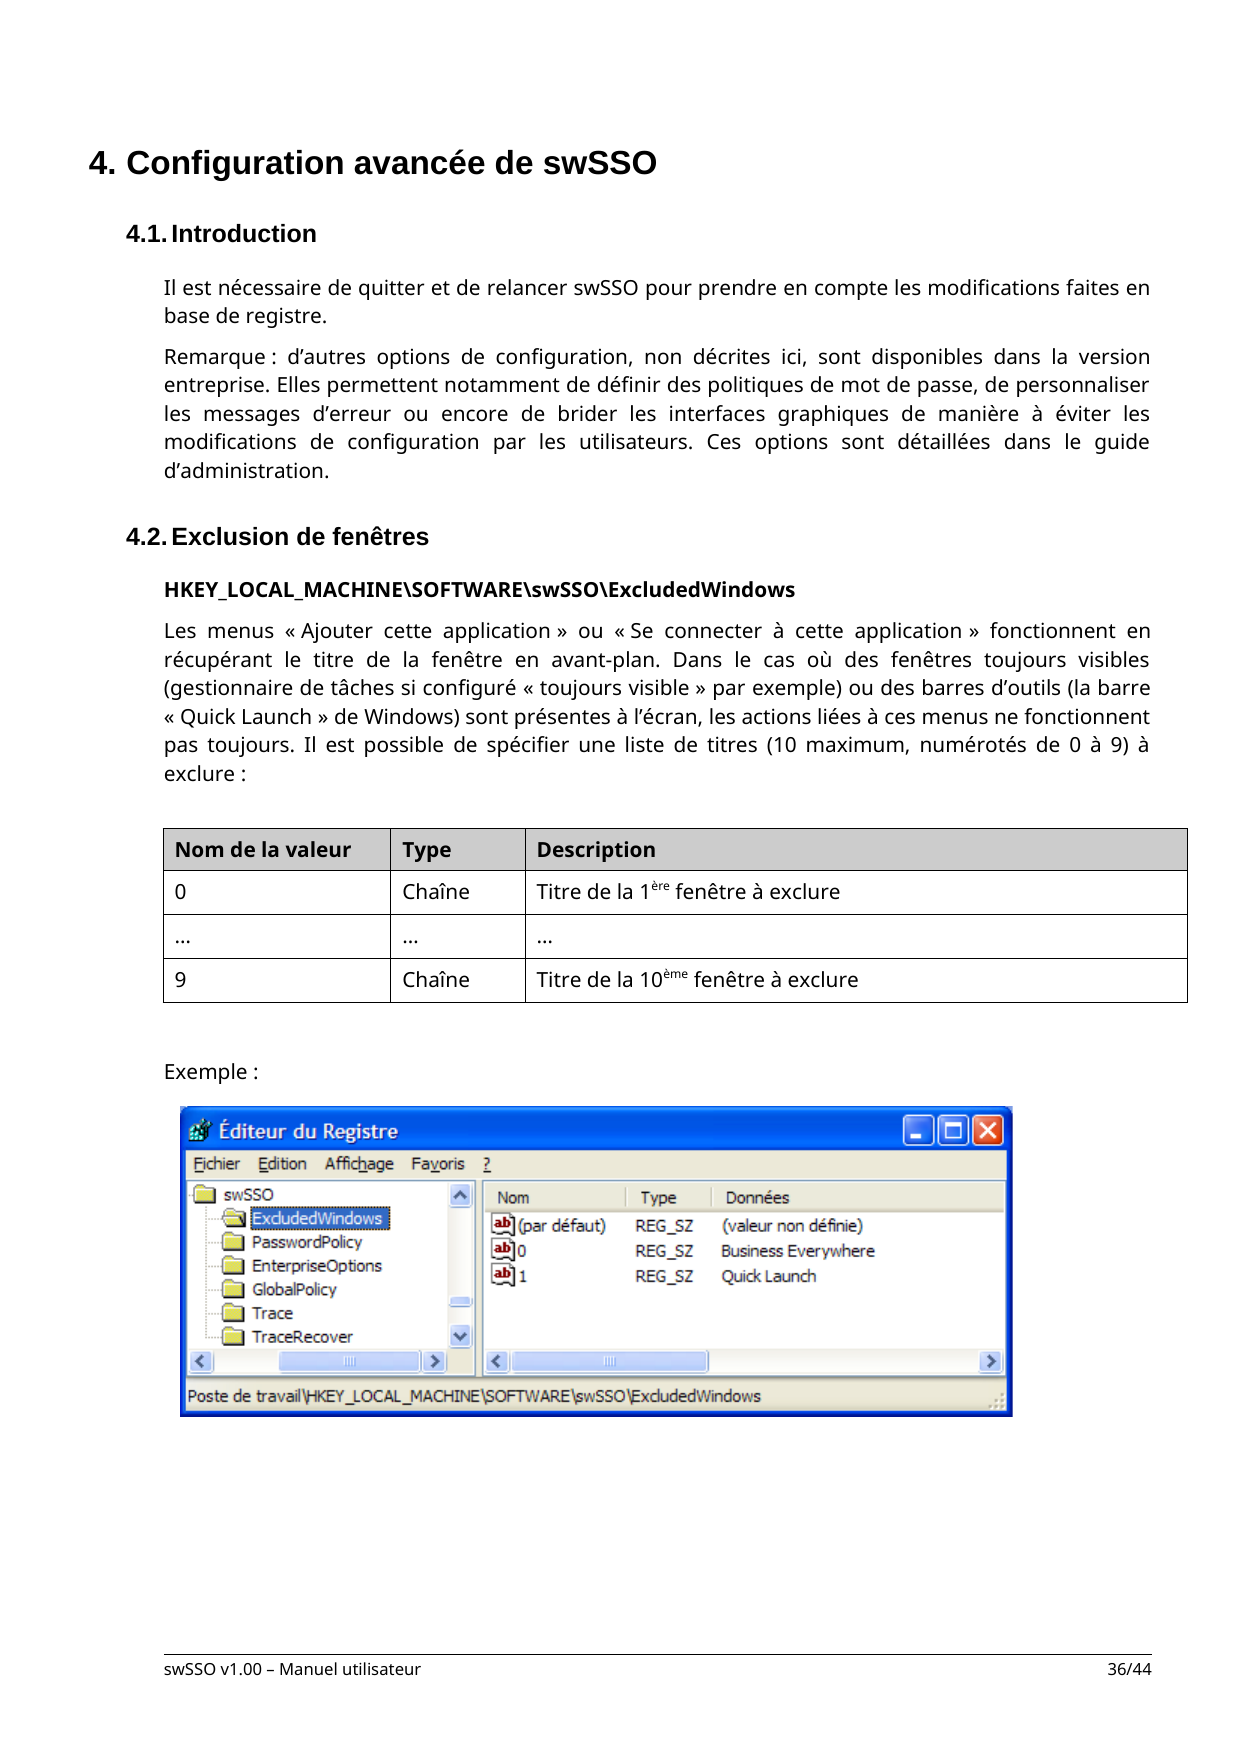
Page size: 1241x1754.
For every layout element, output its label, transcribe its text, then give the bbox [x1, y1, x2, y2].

table_cell Chaîne [391, 959, 525, 1002]
subtitle Introduction [126, 219, 1152, 248]
table_header Nom de la valeur [164, 829, 390, 870]
subtitle Configuration avancée de swSSO [89, 143, 1152, 182]
table_header Description [526, 829, 1187, 870]
text Les menus « Ajouter cette application » ou « Se connecter à cette application » fonctionnent en récupérant le titre de la fenêtre en avant-plan. Dans le cas où des fenêtres toujours visibles (gestionnaire de tâches si configuré « toujours visible » par exemple) ou des barres d’outils (la barre « Quick Launch » de Windows) sont présentes à l’écran, les actions liées à ces menus ne fonctionnent pas toujours. Il est possible de spécifier une liste de titres (10 maximum, numérotés de 0 à 9) à exclure : [164, 617, 1152, 787]
table_cell … [526, 915, 1187, 958]
table_cell Titre de la 1ère fenêtre à exclure [526, 871, 1187, 914]
table_cell Titre de la 10ème fenêtre à exclure [526, 959, 1187, 1002]
subtitle Exclusion de fenêtres [126, 522, 1152, 551]
table_cell … [164, 915, 390, 958]
table_cell … [391, 915, 525, 958]
table_cell 0 [164, 871, 390, 914]
table_header Type [391, 829, 525, 870]
picture [180, 1106, 1013, 1417]
text HKEY_LOCAL_MACHINE\SOFTWARE\swSSO\ExcludedWindows [164, 576, 1152, 604]
table_cell 9 [164, 959, 390, 1002]
text Exemple : [164, 1057, 1152, 1085]
text Remarque : d’autres options de configuration, non décrites ici, sont disponibles dans la version entreprise. Elles permettent notamment de définir des politiques de mot de passe, de personnaliser les messages d’erreur ou encore de brider les interfaces graphiques de manière à éviter les modifications de configuration par les utilisateurs. Ces options sont détaillées dans le guide d’administration. [164, 342, 1152, 484]
table_cell Chaîne [391, 871, 525, 914]
text Il est nécessaire de quitter et de relancer swSSO pour prendre en compte les modifications faites en base de registre. [164, 273, 1152, 330]
